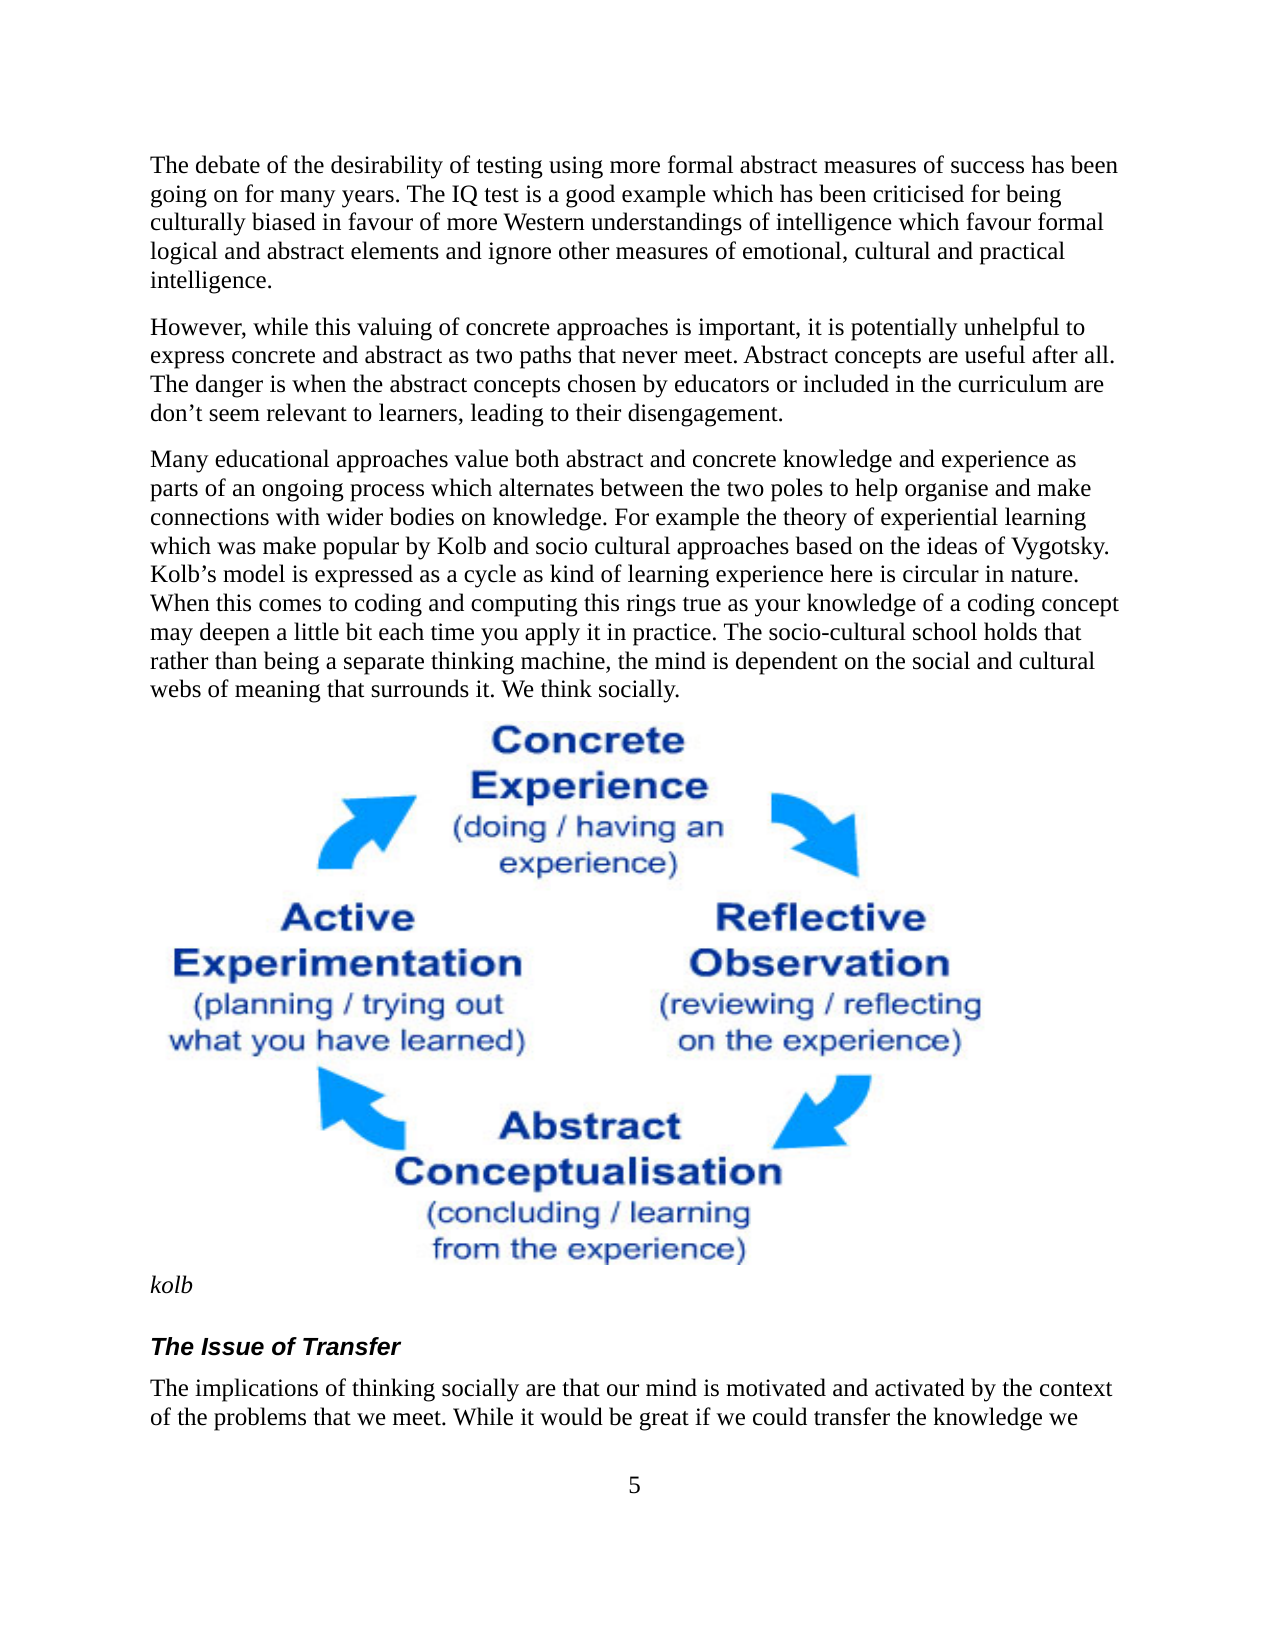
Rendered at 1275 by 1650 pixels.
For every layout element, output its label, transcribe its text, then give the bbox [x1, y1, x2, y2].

text Many educational approaches value both abstract and concrete knowledge and experience as parts of an ongoing process which alternates between the two poles to help organise and make connections with wider bodies on knowledge. For example the theory of experiential learning which was make popular by Kolb and socio cultural approaches based on the ideas of Vygotsky. Kolb’s model is expressed as a cycle as kind of learning experience here is circular in nature. When this comes to coding and computing this rings true as your knowledge of a coding concept may deepen a little bit each time you apply it in practice. The socio-cultural school holds that rather than being a separate thinking machine, the mind is dependent on the social and cultural webs of meaning that surrounds it. We think socially. [150, 444, 1125, 703]
text However, while this valuing of concrete approaches is important, it is potentially unhelpful to express concrete and abstract as two paths that never meet. Abstract concepts are useful after all. The danger is when the abstract concepts chosen by educators or included in the curriculum are don’t seem relevant to learners, leading to their disengagement. [150, 312, 1125, 427]
text kolb [150, 721, 1125, 1298]
text The implications of thinking socially are that our mind is motivated and activated by the context of the problems that we meet. While it would be great if we could transfer the knowledge we [150, 1373, 1125, 1431]
picture [150, 721, 989, 1265]
subtitle The Issue of Transfer [150, 1332, 1125, 1361]
text The debate of the desirability of testing using more formal abstract measures of success has been going on for many years. The IQ test is a good example which has been criticised for being culturally biased in favour of more Western understandings of intelligence which favour formal logical and abstract elements and ignore other measures of emotional, cultural and practical intelligence. [150, 150, 1125, 294]
